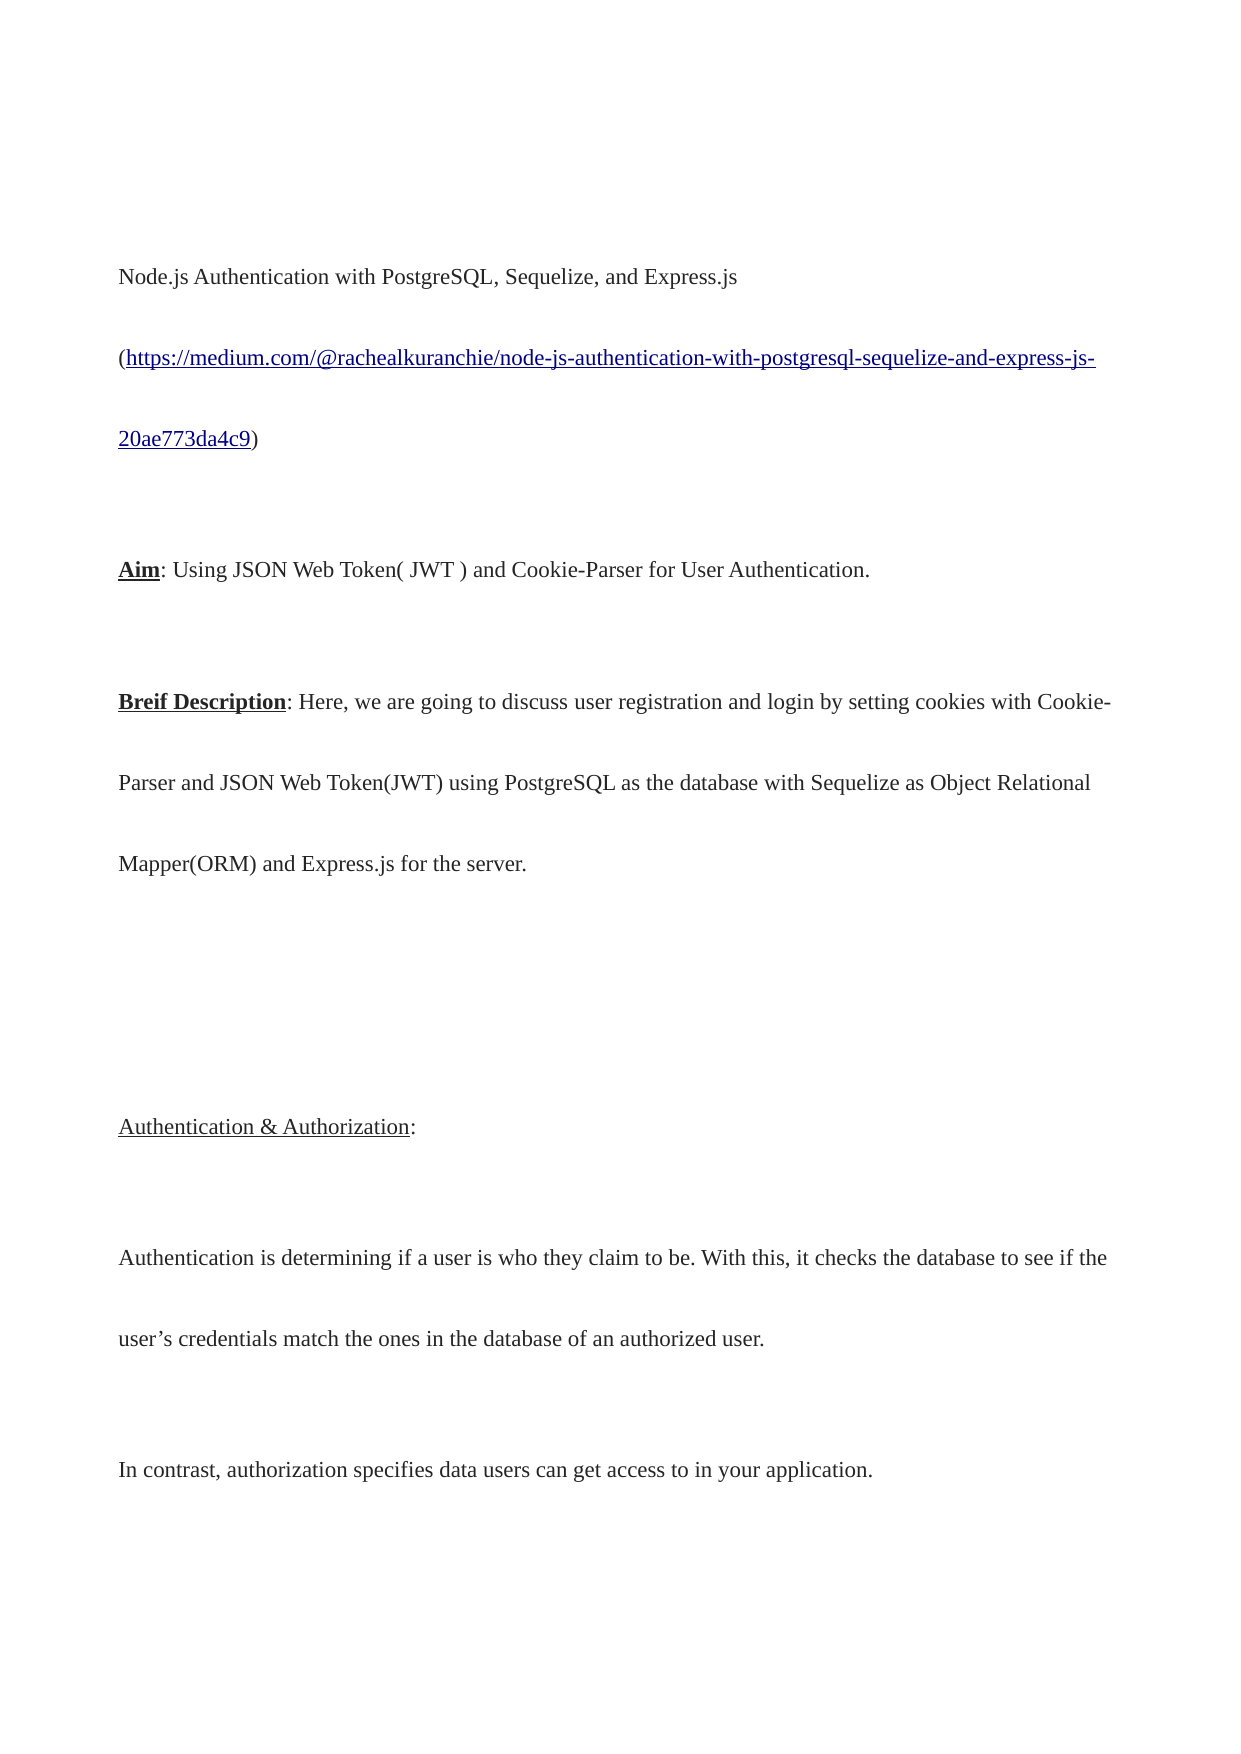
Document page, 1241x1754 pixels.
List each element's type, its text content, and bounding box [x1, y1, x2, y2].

subtitle Node.js Authentication with PostgreSQL, Sequelize, and Express.js (https://medium.com/@rachealkuranchie/node-js-authentication-with-postgresql-sequelize-and-express-js-20ae773da4c9) [118, 208, 1122, 452]
text Authentication & Authorization: [118, 1058, 1122, 1139]
text In contrast, authorization specifies data users can get access to in your application. [118, 1402, 1122, 1483]
text Aim: Using JSON Web Token( JWT ) and Cookie-Parser for User Authentication. [118, 502, 1122, 583]
text Breif Description: Here, we are going to discuss user registration and login by setting cookies with Cookie-Parser and JSON Web Token(JWT) using PostgreSQL as the database with Sequelize as Object Relational Mapper(ORM) and Express.js for the server. [118, 633, 1122, 877]
text Authentication is determining if a user is who they claim to be. With this, it checks the database to see if the user’s credentials match the ones in the database of an authorized user. [118, 1189, 1122, 1352]
